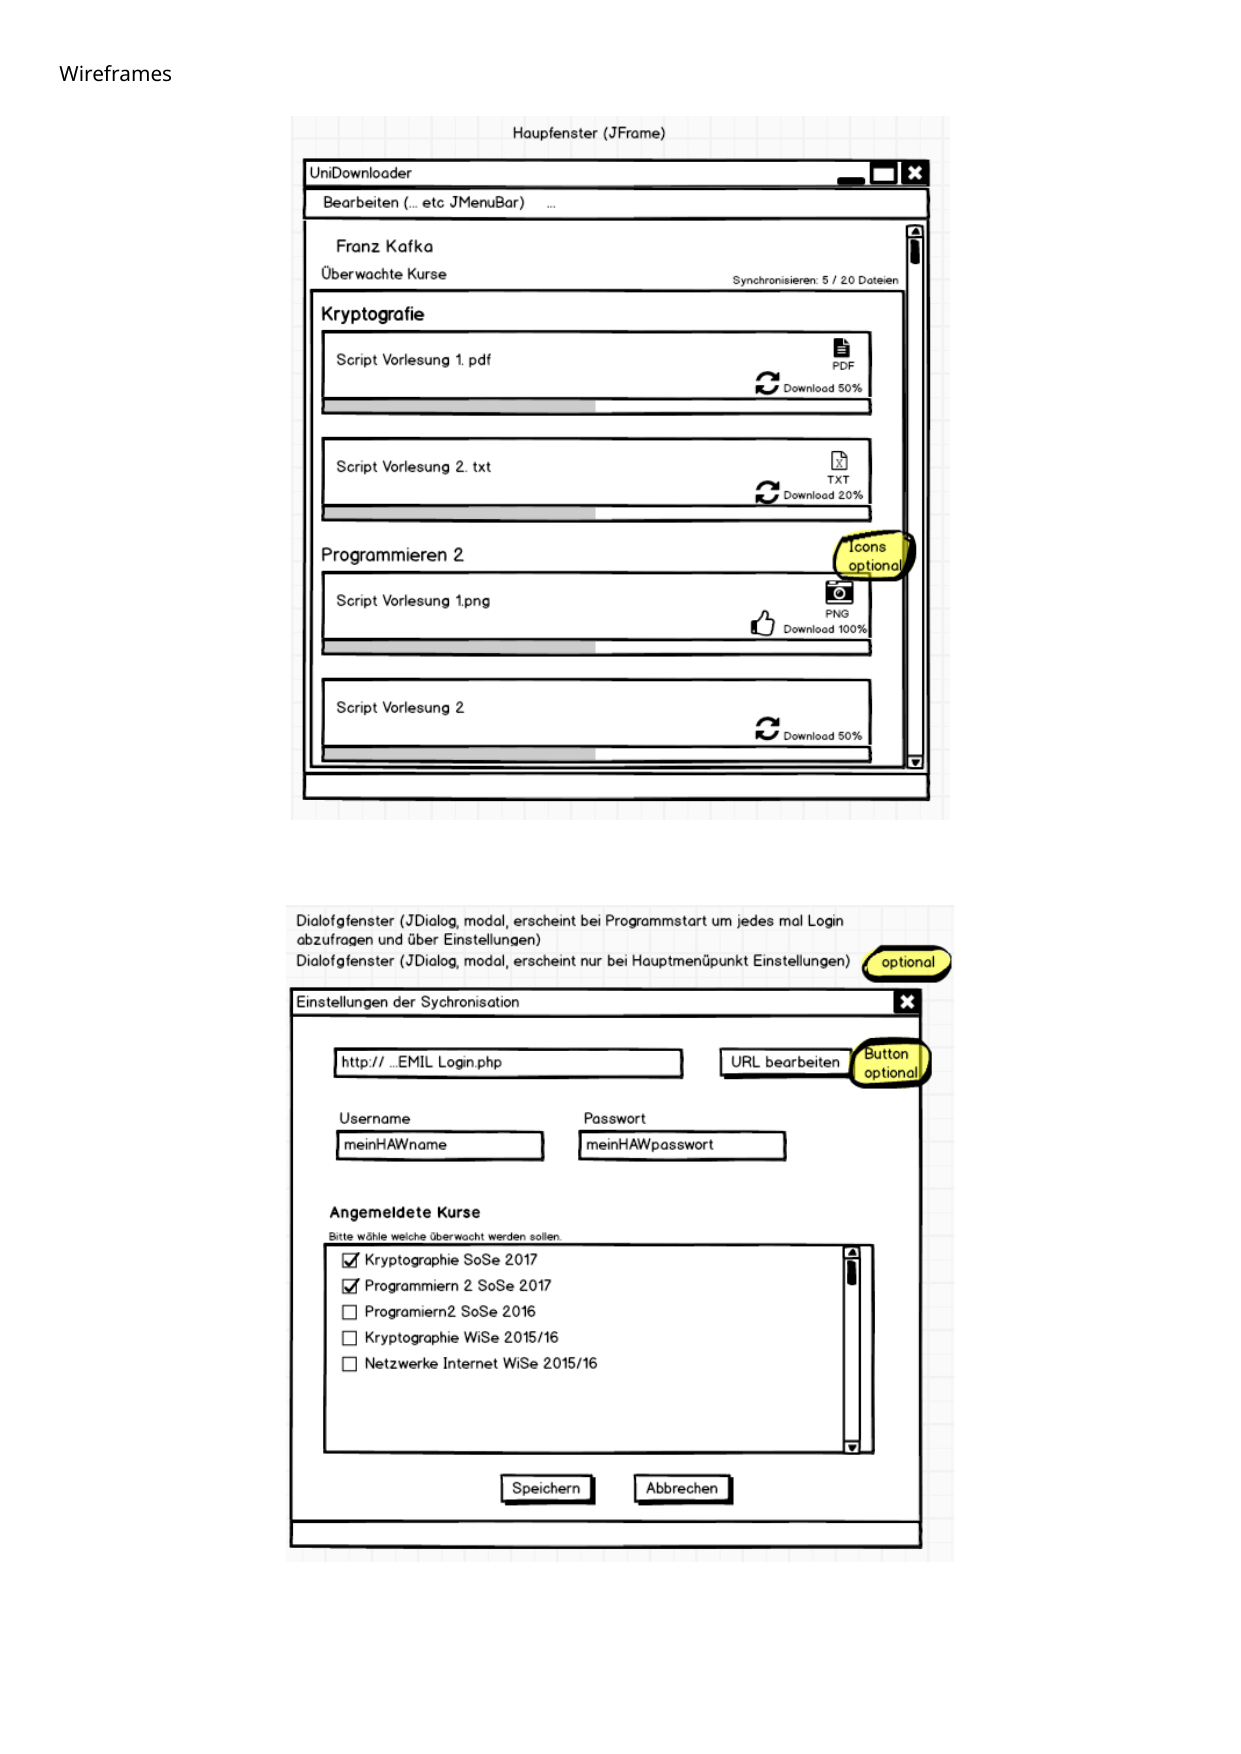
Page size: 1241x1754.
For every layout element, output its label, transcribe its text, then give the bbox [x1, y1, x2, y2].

text Wireframes [59, 59, 1181, 87]
picture [290, 116, 950, 820]
picture [285, 905, 955, 1562]
